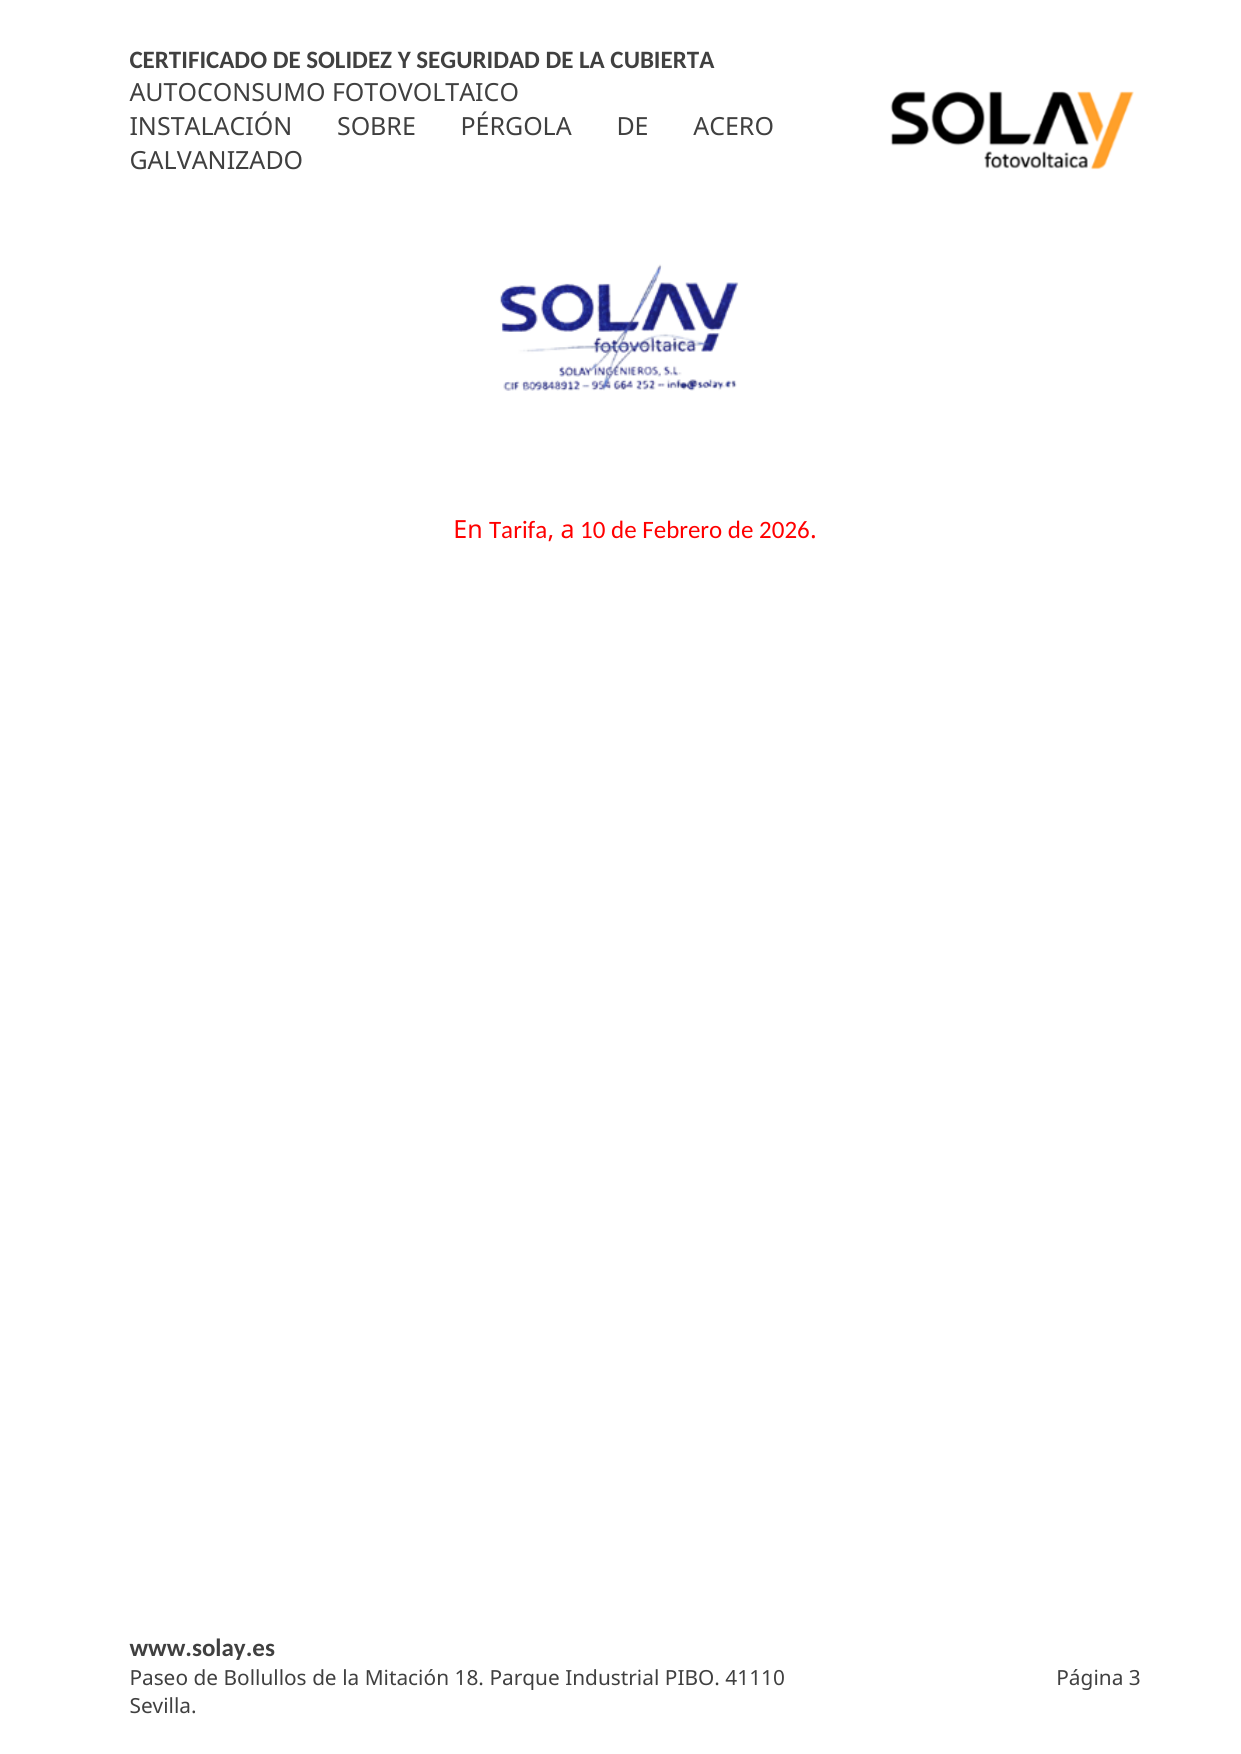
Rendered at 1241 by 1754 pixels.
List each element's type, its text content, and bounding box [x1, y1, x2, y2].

text En Tarifa, a 10 de Febrero de 2026. [118, 512, 1152, 546]
